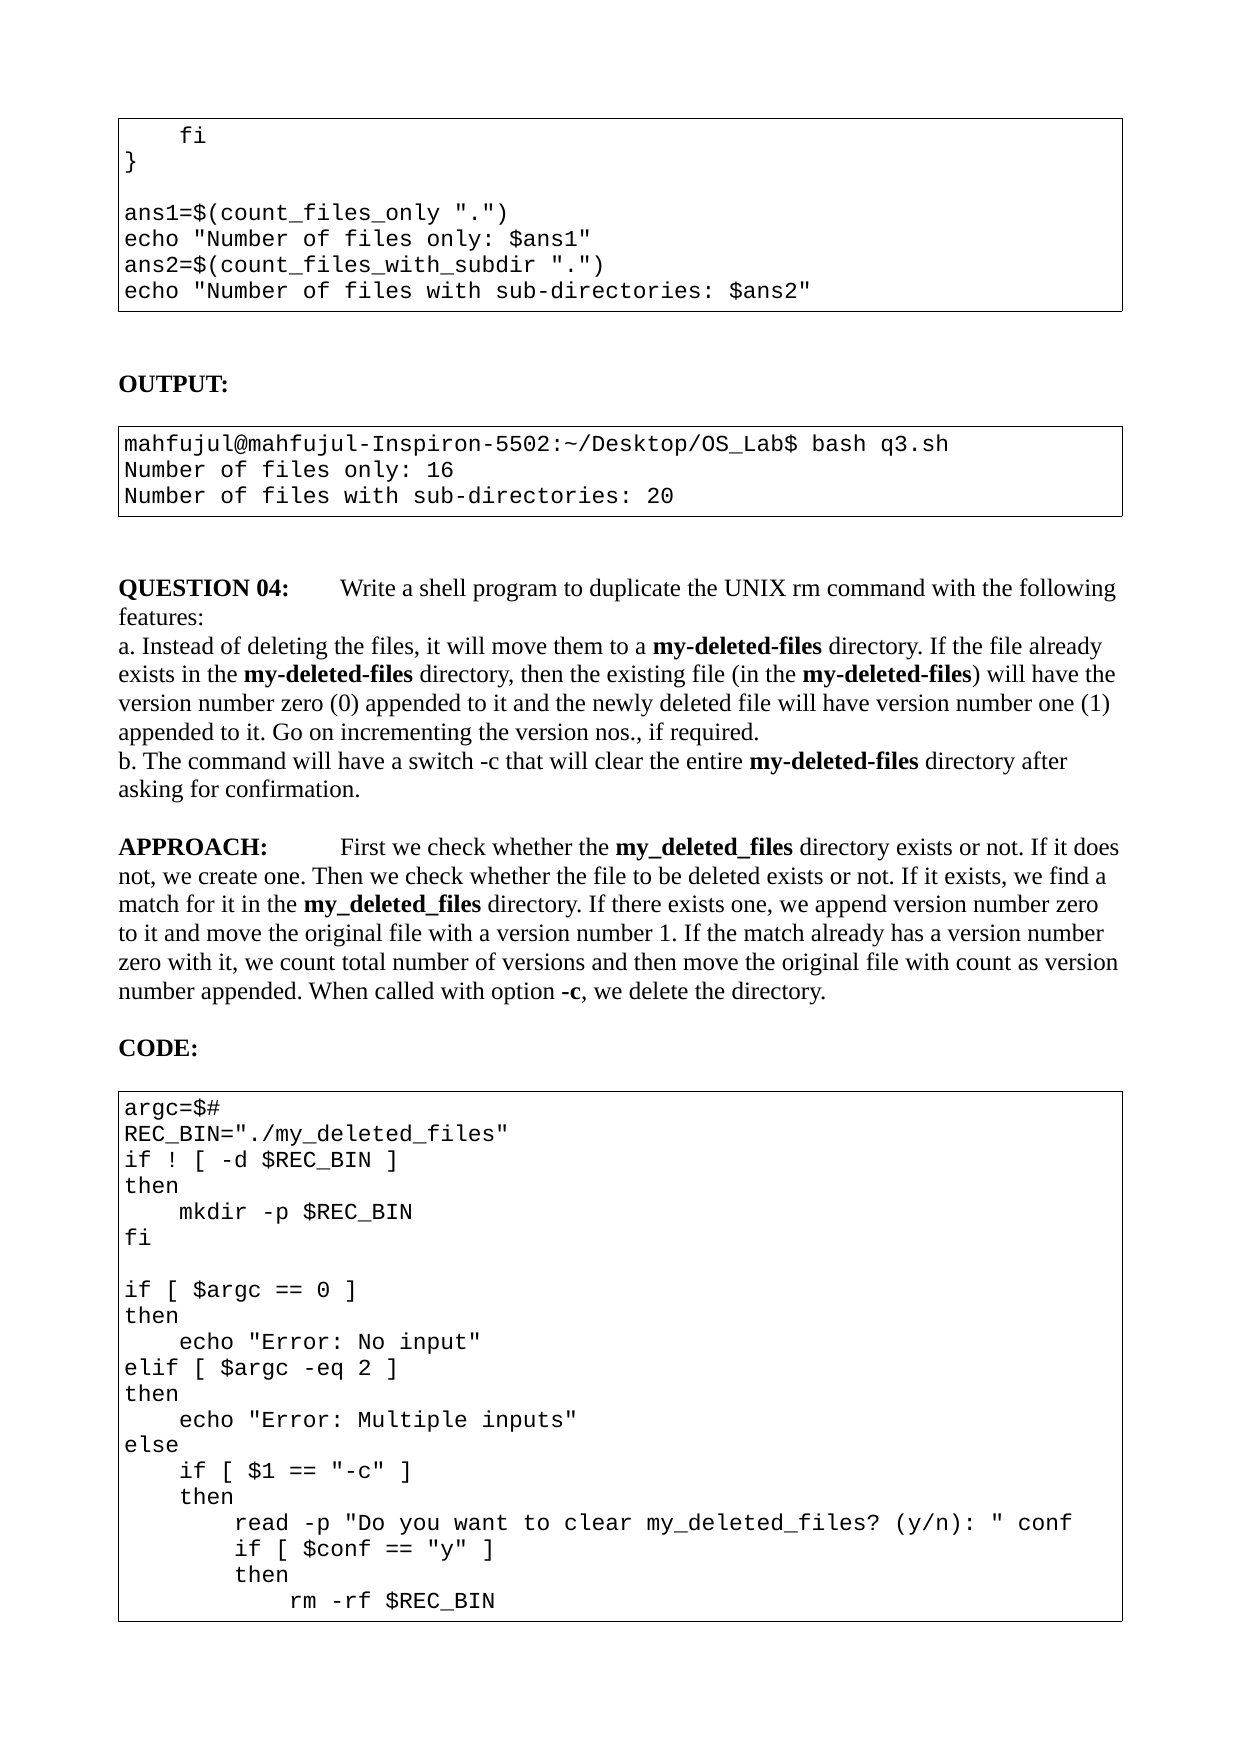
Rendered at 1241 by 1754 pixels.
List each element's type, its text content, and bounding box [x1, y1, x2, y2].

text QUESTION 04: Write a shell program to duplicate the UNIX rm command with the following features: [118, 573, 1122, 631]
text a. Instead of deleting the files, it will move them to a my-deleted-files directory. If the file already exists in the my-deleted-files directory, then the existing file (in the my-deleted-files) will have the version number zero (0) appended to it and the newly deleted file will have version number one (1) appended to it. Go on incrementing the version nos., if required. [118, 631, 1122, 746]
table_header fi } ans1=$(count_files_only ".") echo "Number of files only: $ans1" ans2=$(count_files_with_subdir ".") echo "Number of files with sub-directories: $ans2" [119, 119, 1122, 311]
text b. The command will have a switch -c that will clear the entire my-deleted-files directory after asking for confirmation. [118, 746, 1122, 803]
text APPROACH: First we check whether the my_deleted_files directory exists or not. If it does not, we create one. Then we check whether the file to be deleted exists or not. If it exists, we find a match for it in the my_deleted_files directory. If there exists one, we append version number zero to it and move the original file with a version number 1. If the match already has a version number zero with it, we count total number of versions and then move the original file with count as version number appended. When called with option -c, we delete the directory. [118, 832, 1122, 1004]
text OUTPUT: [118, 369, 1122, 398]
table_header argc=$# REC_BIN="./my_deleted_files" if ! [ -d $REC_BIN ] then mkdir -p $REC_BIN fi if [ $argc == 0 ] then echo "Error: No input" elif [ $argc -eq 2 ] then echo "Error: Multiple inputs" else if [ $1 == "-c" ] then read -p "Do you want to clear my_deleted_files? (y/n): " conf if [ $conf == "y" ] then rm -rf $REC_BIN [119, 1092, 1122, 1621]
text CODE: [118, 1033, 1122, 1062]
table_header mahfujul@mahfujul-Inspiron-5502:~/Desktop/OS_Lab$ bash q3.sh Number of files only: 16 Number of files with sub-directories: 20 [119, 427, 1122, 516]
